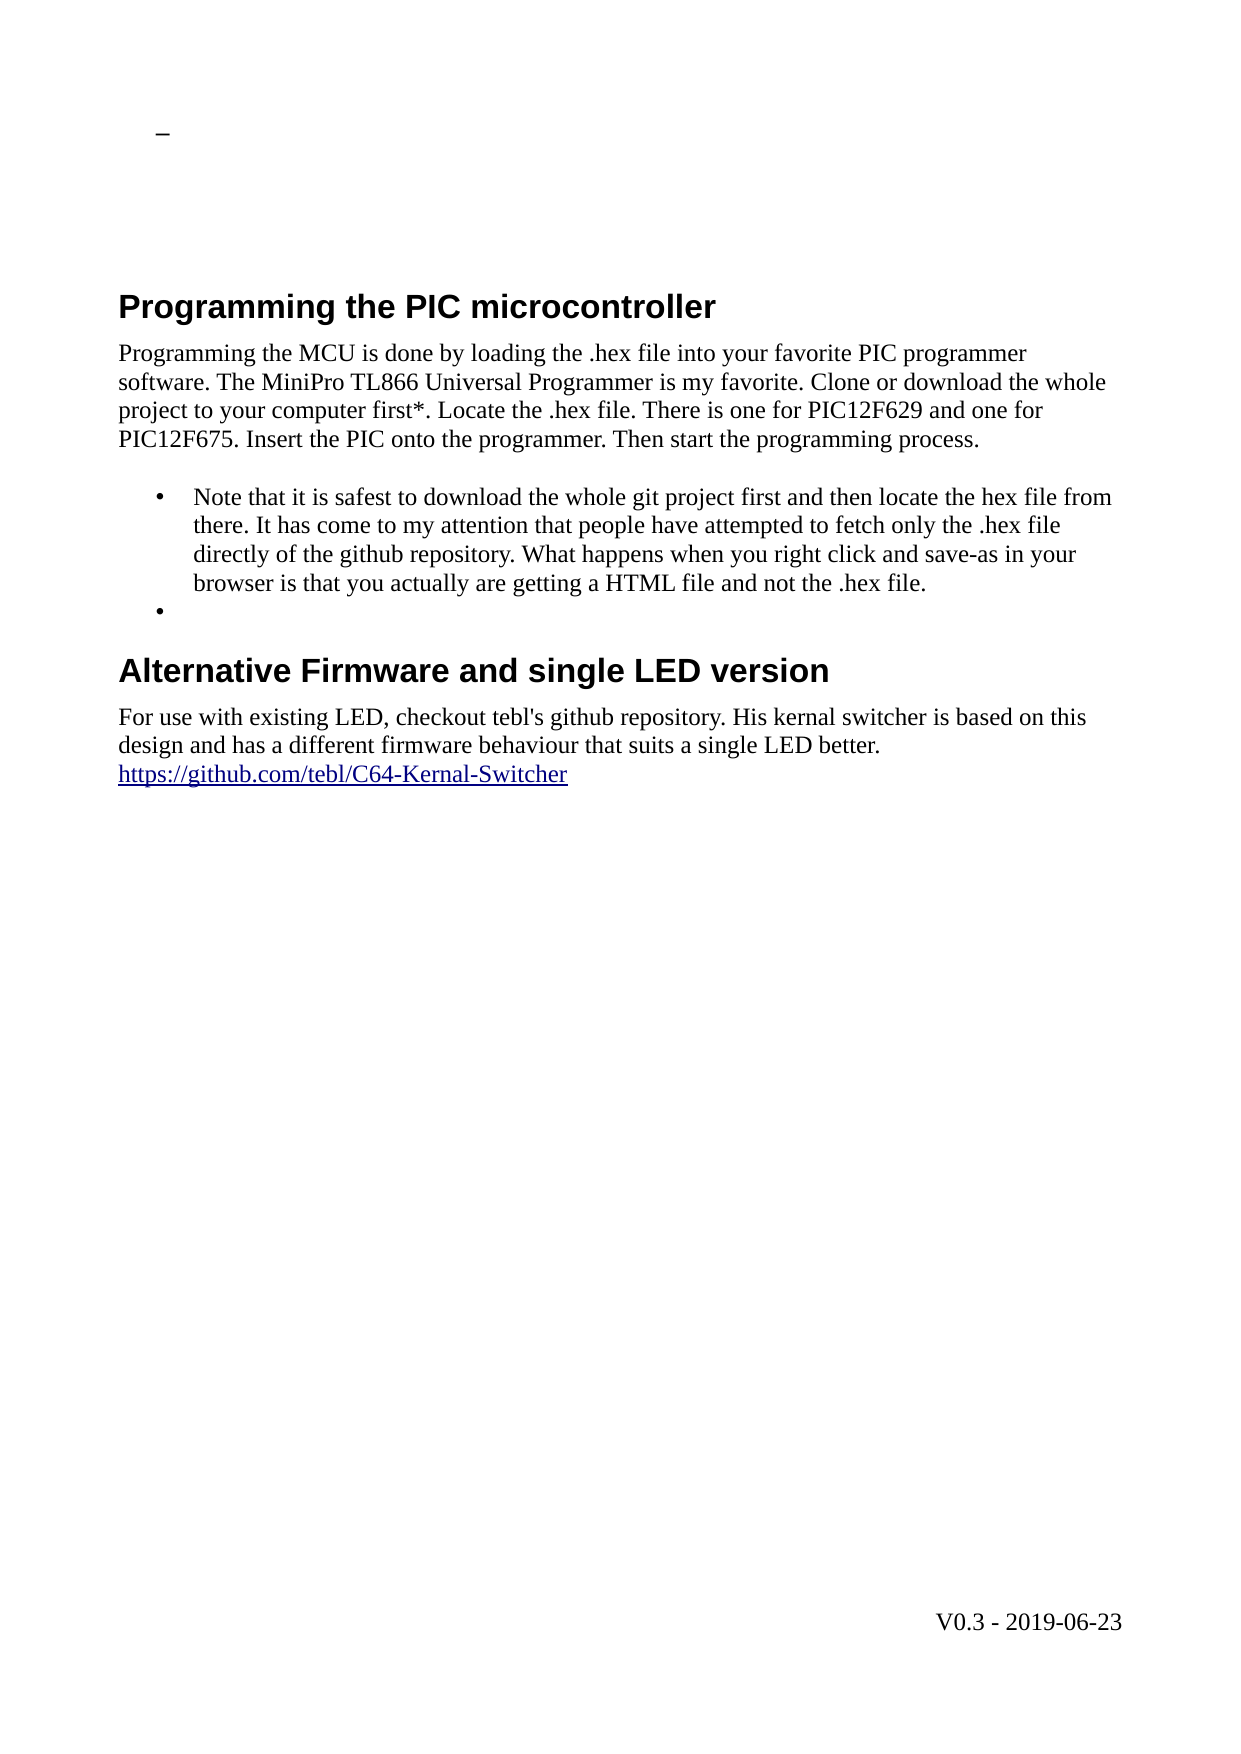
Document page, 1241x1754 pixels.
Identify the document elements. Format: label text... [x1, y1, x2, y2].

subtitle Programming the PIC microcontroller [118, 287, 1122, 326]
text https://github.com/tebl/C64-Kernal-Switcher [118, 759, 1122, 788]
text For use with existing LED, checkout tebl's github repository. His kernal switcher is based on this design and has a different firmware behaviour that suits a single LED better. [118, 702, 1122, 759]
text Programming the MCU is done by loading the .hex file into your favorite PIC programmer software. The MiniPro TL866 Universal Programmer is my favorite. Clone or download the whole project to your computer first*. Locate the .hex file. There is one for PIC12F629 and one for PIC12F675. Insert the PIC onto the programmer. Then start the programming process. [118, 338, 1122, 453]
subtitle Alternative Firmware and single LED version [118, 651, 1122, 689]
list Note that it is safest to download the whole git project first and then locate the hex file from there. It has come to my attention that people have attempted to fetch only the .hex file directly of the github repository. What happens when you right click and save-as in your browser is that you actually are getting a HTML file and not the .hex file. [156, 482, 1122, 597]
